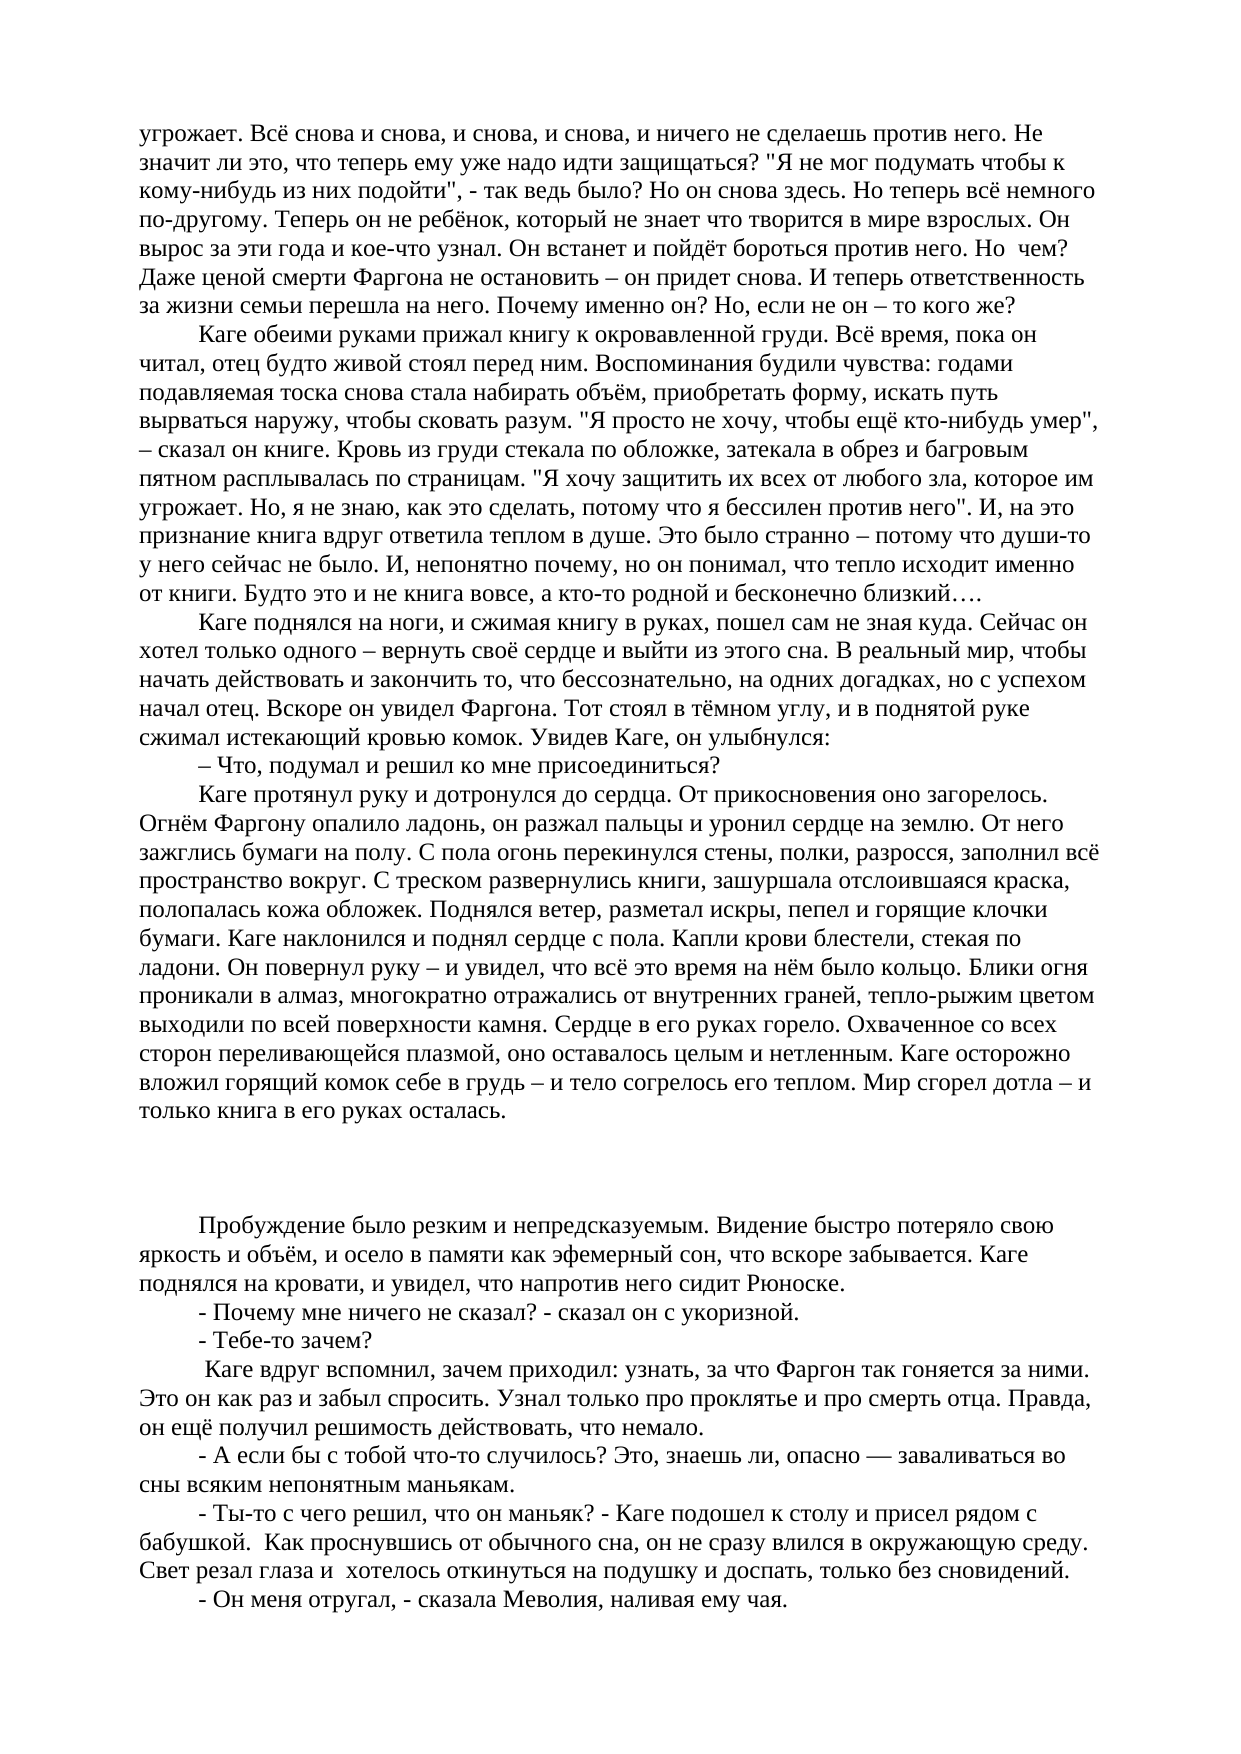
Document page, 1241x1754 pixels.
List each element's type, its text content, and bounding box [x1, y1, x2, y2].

text Каге поднялся на ноги, и сжимая книгу в руках, пошел сам не зная куда. Сейчас он хотел только одного – вернуть своё сердце и выйти из этого сна. В реальный мир, чтобы начать действовать и закончить то, что бессознательно, на одних догадках, но с успехом начал отец. Вскоре он увидел Фаргона. Тот стоял в тёмном углу, и в поднятой руке сжимал истекающий кровью комок. Увидев Каге, он улыбнулся: [139, 607, 1101, 751]
text - Ты-то с чего решил, что он маньяк? - Каге подошел к столу и присел рядом с бабушкой. Как проснувшись от обычного сна, он не сразу влился в окружающую среду. Свет резал глаза и хотелось откинуться на подушку и доспать, только без сновидений. [139, 1498, 1101, 1584]
text – Что, подумал и решил ко мне присоединиться? [139, 751, 1101, 779]
text Каге вдруг вспомнил, зачем приходил: узнать, за что Фаргон так гоняется за ними. Это он как раз и забыл спросить. Узнал только про проклятье и про смерть отца. Правда, он ещё получил решимость действовать, что немало. [139, 1354, 1101, 1441]
text угрожает. Всё снова и снова, и снова, и снова, и ничего не сделаешь против него. Не значит ли это, что теперь ему уже надо идти защищаться? "Я не мог подумать чтобы к кому-нибудь из них подойти", - так ведь было? Но он снова здесь. Но теперь всё немного по-другому. Теперь он не ребёнок, который не знает что творится в мире взрослых. Он вырос за эти года и кое-что узнал. Он встанет и пойдёт бороться против него. Но чем? Даже ценой смерти Фаргона не остановить – он придет снова. И теперь ответственность за жизни семьи перешла на него. Почему именно он? Но, если не он – то кого же? [139, 118, 1101, 319]
text Пробуждение было резким и непредсказуемым. Видение быстро потеряло свою яркость и объём, и осело в памяти как эфемерный сон, что вскоре забывается. Каге поднялся на кровати, и увидел, что напротив него сидит Рюноске. [139, 1211, 1101, 1297]
text - Тебе-то зачем? [139, 1326, 1101, 1354]
text Каге обеими руками прижал книгу к окровавленной груди. Всё время, пока он читал, отец будто живой стоял перед ним. Воспоминания будили чувства: годами подавляемая тоска снова стала набирать объём, приобретать форму, искать путь вырваться наружу, чтобы сковать разум. "Я просто не хочу, чтобы ещё кто-нибудь умер", – сказал он книге. Кровь из груди стекала по обложке, затекала в обрез и багровым пятном расплывалась по страницам. "Я хочу защитить их всех от любого зла, которое им угрожает. Но, я не знаю, как это сделать, потому что я бессилен против него". И, на это признание книга вдруг ответила теплом в душе. Это было странно – потому что души-то у него сейчас не было. И, непонятно почему, но он понимал, что тепло исходит именно от книги. Будто это и не книга вовсе, а кто-то родной и бесконечно близкий…. [139, 319, 1101, 607]
text - Он меня отругал, - сказала Меволия, наливая ему чая. [139, 1584, 1101, 1613]
text - Почему мне ничего не сказал? - сказал он с укоризной. [139, 1297, 1101, 1326]
text Каге протянул руку и дотронулся до сердца. От прикосновения оно загорелось. Огнём Фаргону опалило ладонь, он разжал пальцы и уронил сердце на землю. От него зажглись бумаги на полу. С пола огонь перекинулся стены, полки, разросся, заполнил всё пространство вокруг. С треском развернулись книги, зашуршала отслоившаяся краска, полопалась кожа обложек. Поднялся ветер, разметал искры, пепел и горящие клочки бумаги. Каге наклонился и поднял сердце с пола. Капли крови блестели, стекая по ладони. Он повернул руку – и увидел, что всё это время на нём было кольцо. Блики огня проникали в алмаз, многократно отражались от внутренних граней, тепло-рыжим цветом выходили по всей поверхности камня. Сердце в его руках горело. Охваченное со всех сторон переливающейся плазмой, оно оставалось целым и нетленным. Каге осторожно вложил горящий комок себе в грудь – и тело согрелось его теплом. Мир сгорел дотла – и только книга в его руках осталась. [139, 779, 1101, 1124]
text - А если бы с тобой что-то случилось? Это, знаешь ли, опасно — заваливаться во сны всяким непонятным маньякам. [139, 1441, 1101, 1498]
